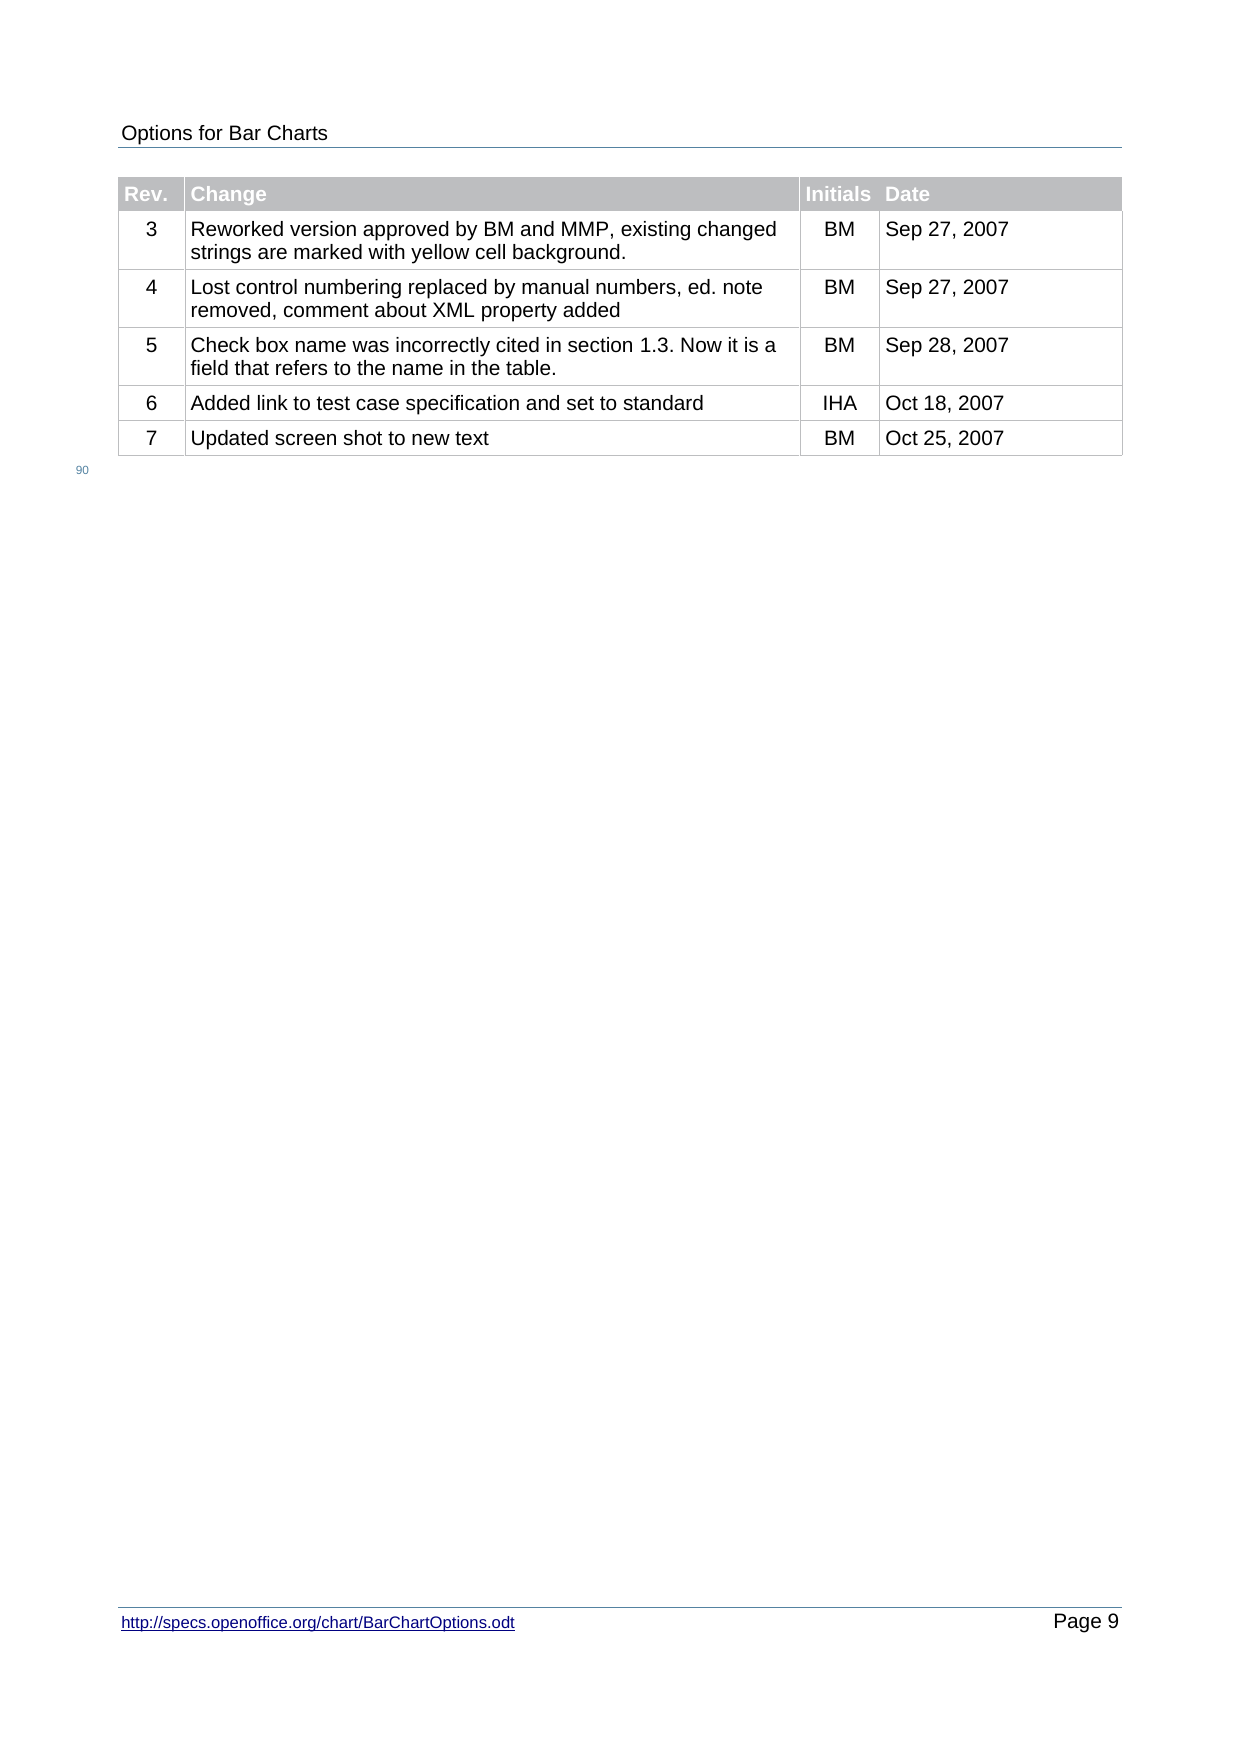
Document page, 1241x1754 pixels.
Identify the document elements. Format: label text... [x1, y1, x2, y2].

table_cell Lost control numbering replaced by manual numbers, ed. note removed, comment about XML property added [186, 270, 799, 327]
table_cell 6 [119, 386, 184, 420]
table_cell BM [801, 421, 879, 455]
table_cell BM [801, 328, 879, 385]
table_cell Sep 28, 2007 [880, 328, 1122, 385]
table_cell Oct 25, 2007 [880, 421, 1122, 455]
table_cell Check box name was incorrectly cited in section 1.3. Now it is a field that refers to the name in the table. [186, 328, 799, 385]
table_cell 7 [119, 421, 184, 455]
table_cell Sep 27, 2007 [880, 211, 1122, 269]
table_header Initials [800, 177, 879, 211]
table_cell BM [801, 270, 879, 327]
table_header Change [185, 177, 799, 211]
table_header Rev. [118, 177, 184, 211]
table_cell Reworked version approved by BM and MMP, existing changed strings are marked with yellow cell background. [186, 211, 799, 269]
table_cell Updated screen shot to new text [186, 421, 799, 455]
table_cell 4 [119, 270, 184, 327]
table_cell Oct 18, 2007 [880, 386, 1122, 420]
table_cell 5 [119, 328, 184, 385]
table_cell Added link to test case specification and set to standard [186, 386, 799, 420]
table_cell 3 [119, 211, 184, 269]
table_cell Sep 27, 2007 [880, 270, 1122, 327]
table_header Date [879, 177, 1122, 211]
table_cell IHA [801, 386, 879, 420]
table_cell BM [801, 211, 879, 269]
